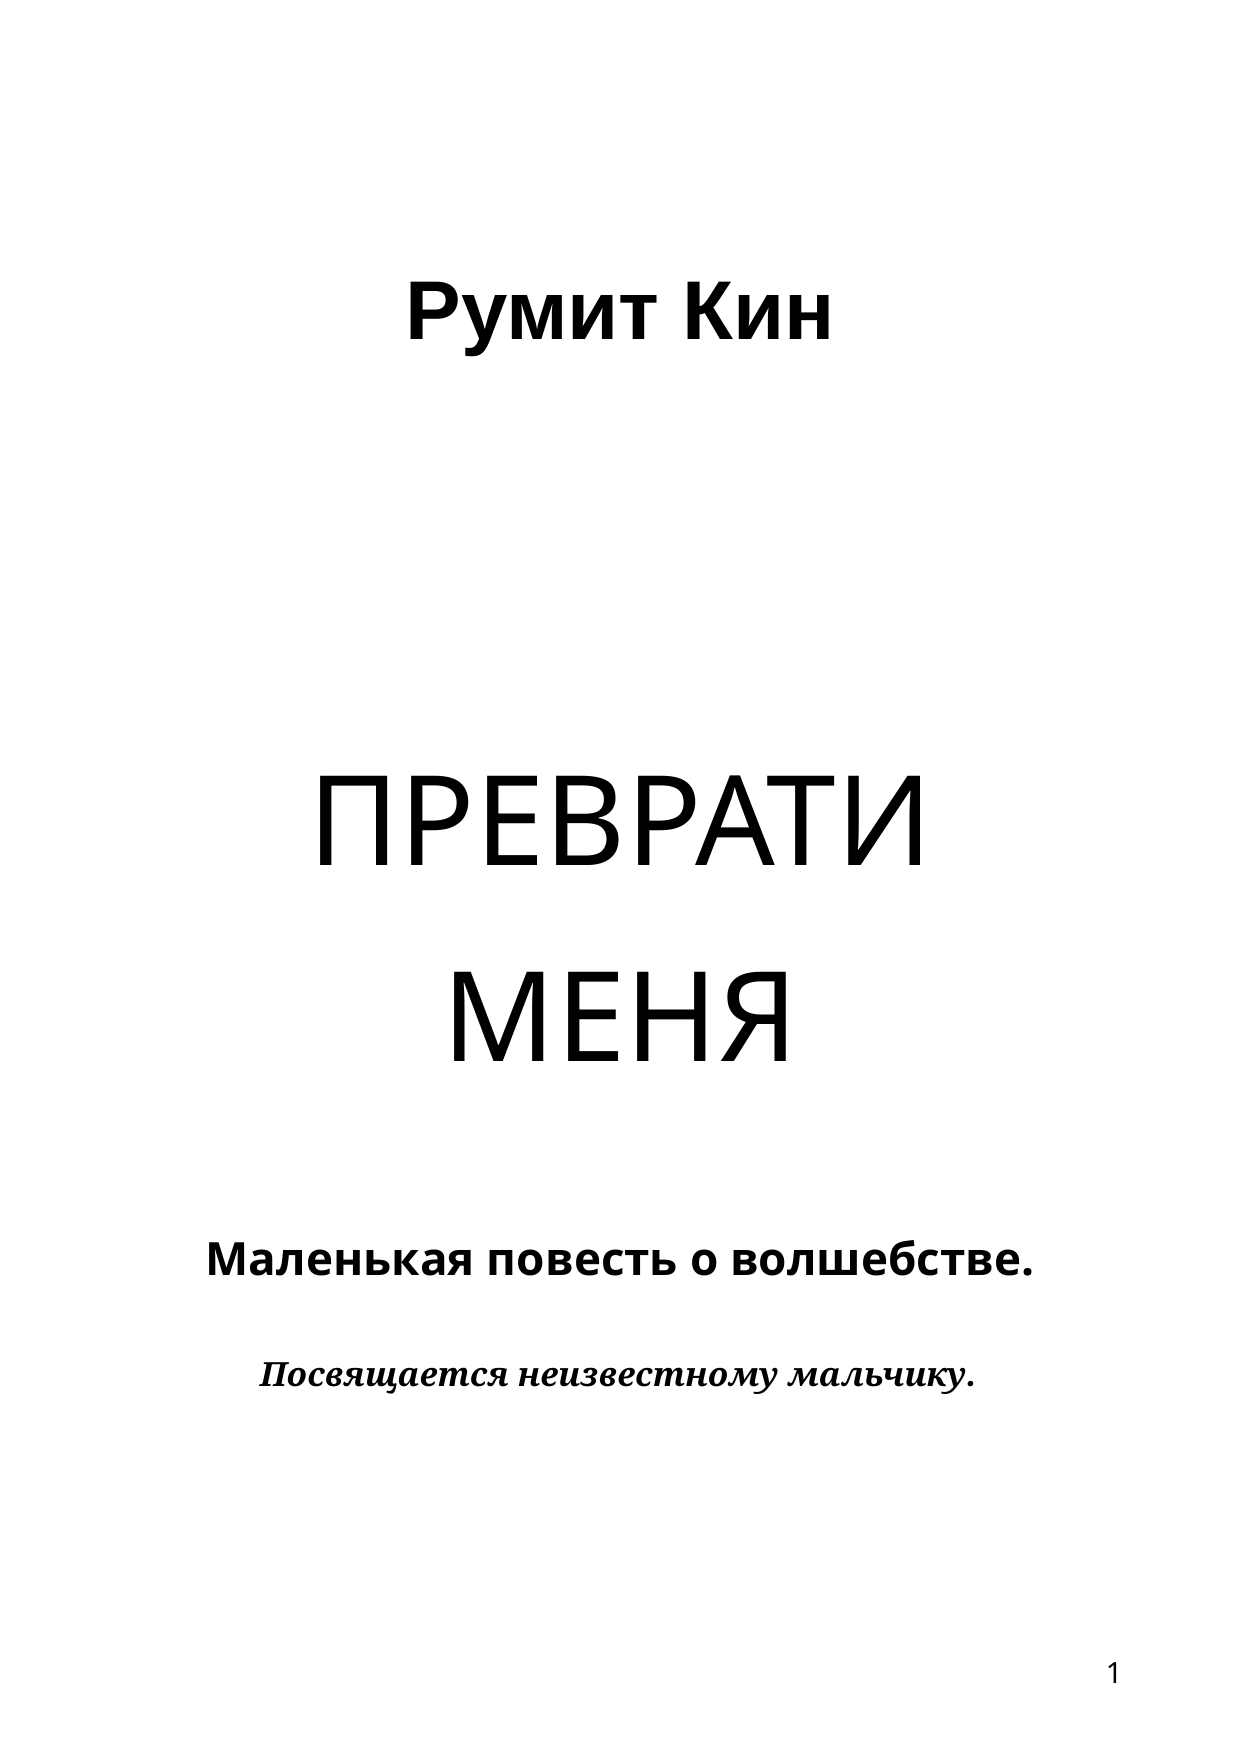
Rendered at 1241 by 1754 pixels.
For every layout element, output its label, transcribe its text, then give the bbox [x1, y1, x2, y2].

text Посвящается неизвестному мальчику. [118, 1351, 1122, 1396]
text Румит Кин [118, 261, 1122, 357]
text ПРЕВРАТИ МЕНЯ [118, 732, 1122, 1098]
text Маленькая повесть о волшебстве. [118, 1226, 1122, 1289]
